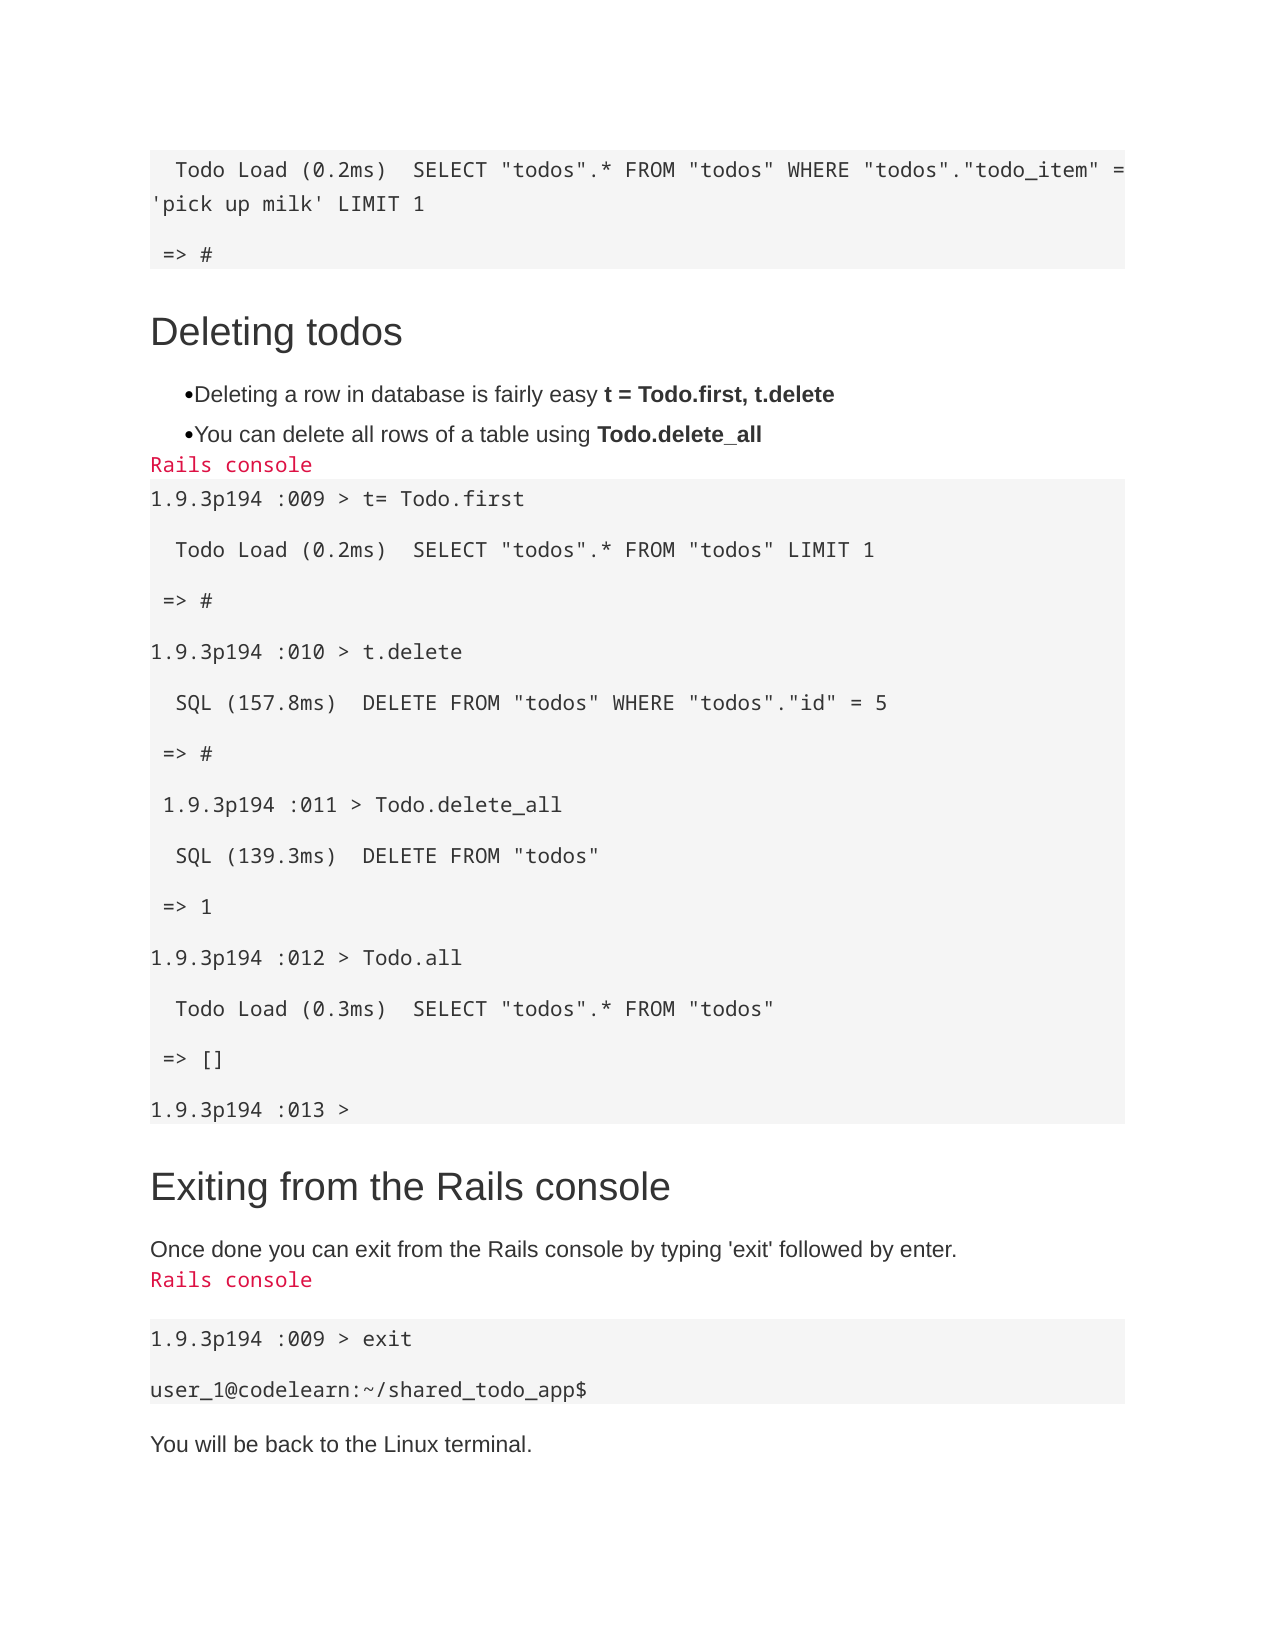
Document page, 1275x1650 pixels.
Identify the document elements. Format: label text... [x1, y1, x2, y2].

text Todo Load (0.2ms) SELECT "todos".* FROM "todos" WHERE "todos"."todo_item" = 'pick up milk' LIMIT 1 [150, 150, 1125, 218]
text => # [150, 235, 1125, 269]
text Once done you can exit from the Rails console by typing 'exit' followed by enter. [150, 1229, 1125, 1263]
text SQL (139.3ms) DELETE FROM "todos" [150, 835, 1125, 869]
text 1.9.3p194 :012 > Todo.all [150, 937, 1125, 971]
text => # [150, 581, 1125, 614]
text 1.9.3p194 :011 > Todo.delete_all [150, 784, 1125, 818]
text => 1 [150, 886, 1125, 920]
list You can delete all rows of a table using Todo.delete_all [185, 413, 1125, 447]
subtitle Exiting from the Rails console [150, 1158, 1125, 1209]
text 1.9.3p194 :013 > [150, 1090, 1125, 1124]
text => # [150, 733, 1125, 767]
text Rails console [150, 450, 1125, 479]
text 1.9.3p194 :009 > exit [150, 1319, 1125, 1353]
text user_1@codelearn:~/shared_todo_app$ [150, 1370, 1125, 1404]
text Rails console [150, 1266, 1125, 1294]
text 1.9.3p194 :010 > t.delete [150, 632, 1125, 666]
subtitle Deleting todos [150, 303, 1125, 354]
text SQL (157.8ms) DELETE FROM "todos" WHERE "todos"."id" = 5 [150, 682, 1125, 716]
list Deleting a row in database is fairly easy t = Todo.first, t.delete [185, 374, 1125, 408]
text You will be back to the Linux terminal. [150, 1424, 1125, 1458]
text Todo Load (0.2ms) SELECT "todos".* FROM "todos" LIMIT 1 [150, 530, 1125, 564]
text Todo Load (0.3ms) SELECT "todos".* FROM "todos" [150, 988, 1125, 1022]
text 1.9.3p194 :009 > t= Todo.first [150, 479, 1125, 513]
text => [] [150, 1039, 1125, 1073]
